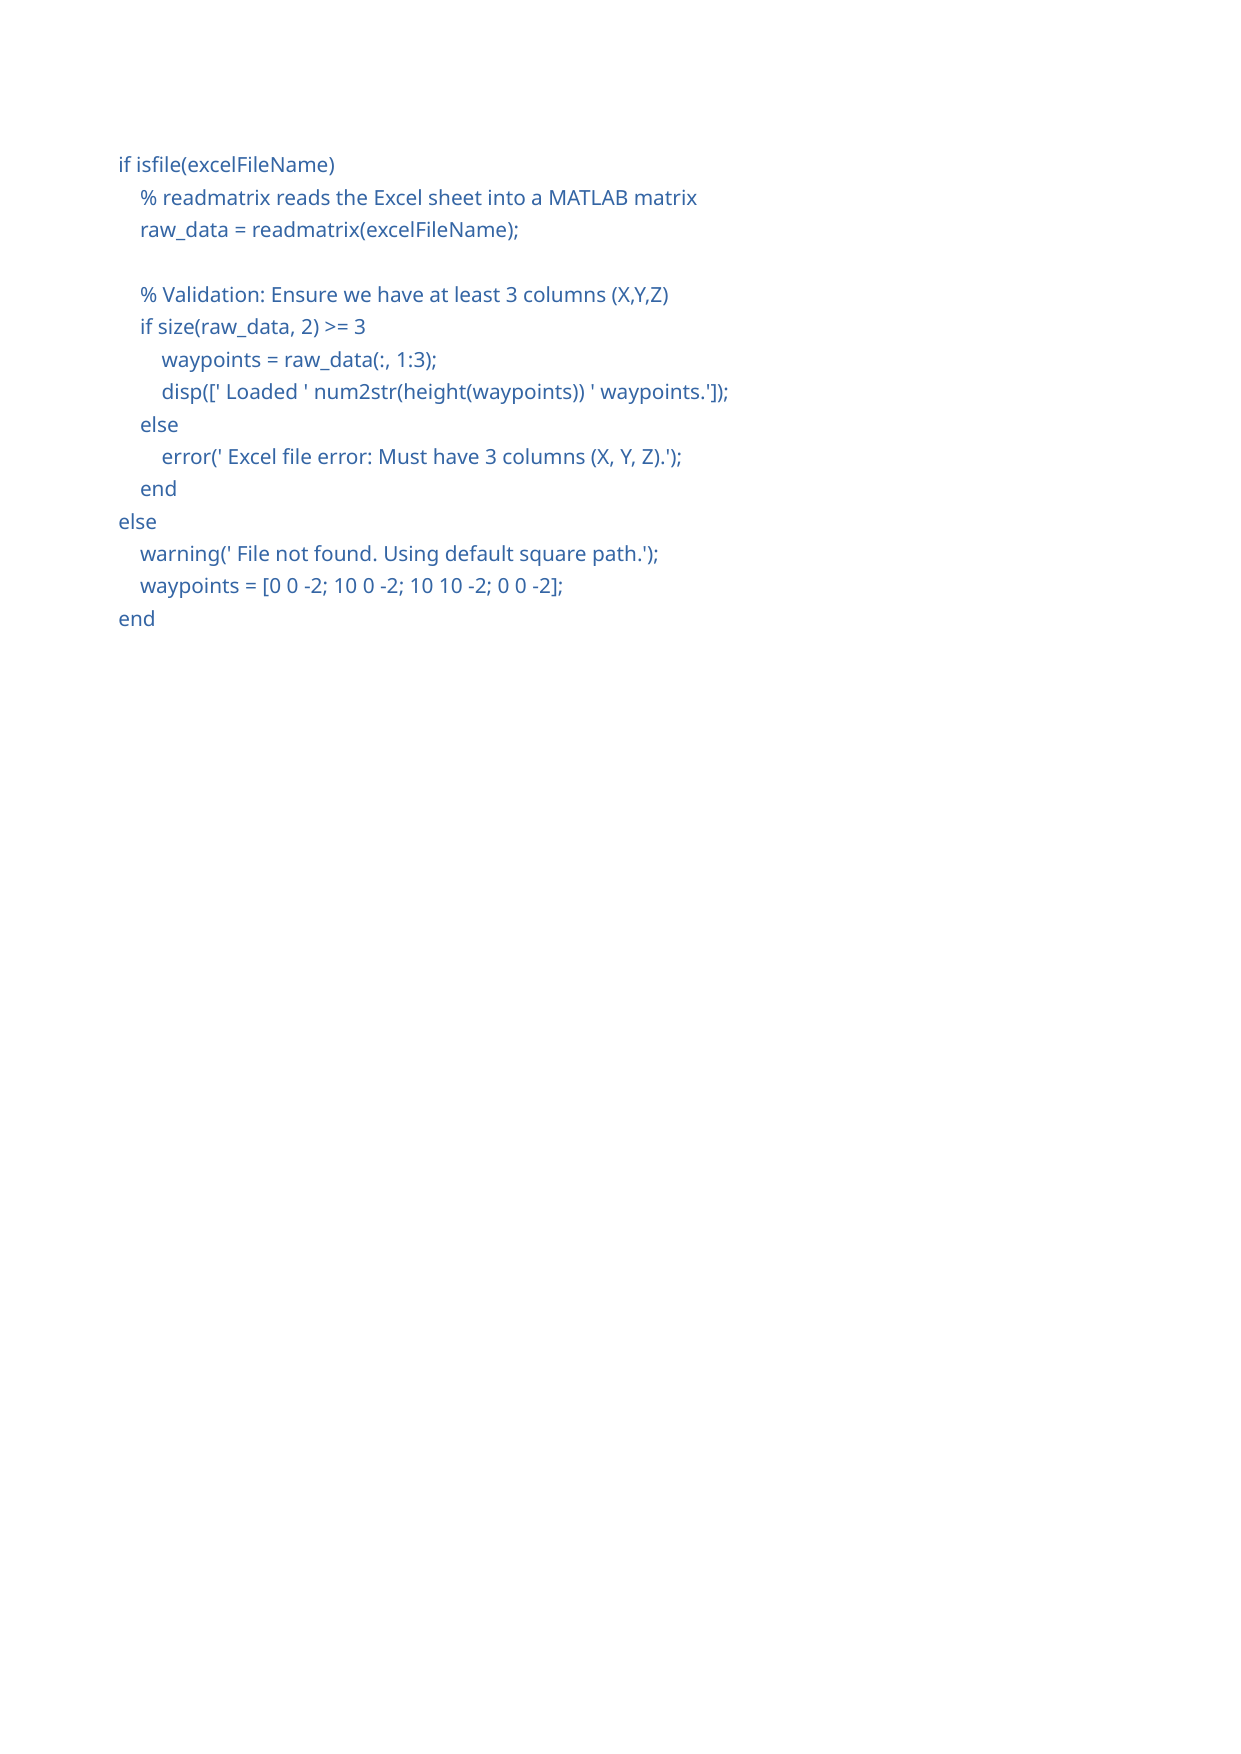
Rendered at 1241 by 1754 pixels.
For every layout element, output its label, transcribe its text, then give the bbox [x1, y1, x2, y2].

text waypoints = [0 0 -2; 10 0 -2; 10 10 -2; 0 0 -2]; [118, 572, 1122, 600]
text waypoints = raw_data(:, 1:3); [118, 345, 1122, 373]
text % readmatrix reads the Excel sheet into a MATLAB matrix [118, 183, 1122, 211]
text raw_data = readmatrix(excelFileName); [118, 215, 1122, 244]
text if isfile(excelFileName) [118, 151, 1122, 179]
text disp([' Loaded ' num2str(height(waypoints)) ' waypoints.']); [118, 377, 1122, 406]
text warning(' File not found. Using default square path.'); [118, 539, 1122, 568]
text end [118, 604, 1122, 632]
text end [118, 474, 1122, 503]
text if size(raw_data, 2) >= 3 [118, 312, 1122, 341]
text % Validation: Ensure we have at least 3 columns (X,Y,Z) [118, 280, 1122, 308]
text else [118, 410, 1122, 438]
text error(' Excel file error: Must have 3 columns (X, Y, Z).'); [118, 442, 1122, 471]
text else [118, 507, 1122, 535]
